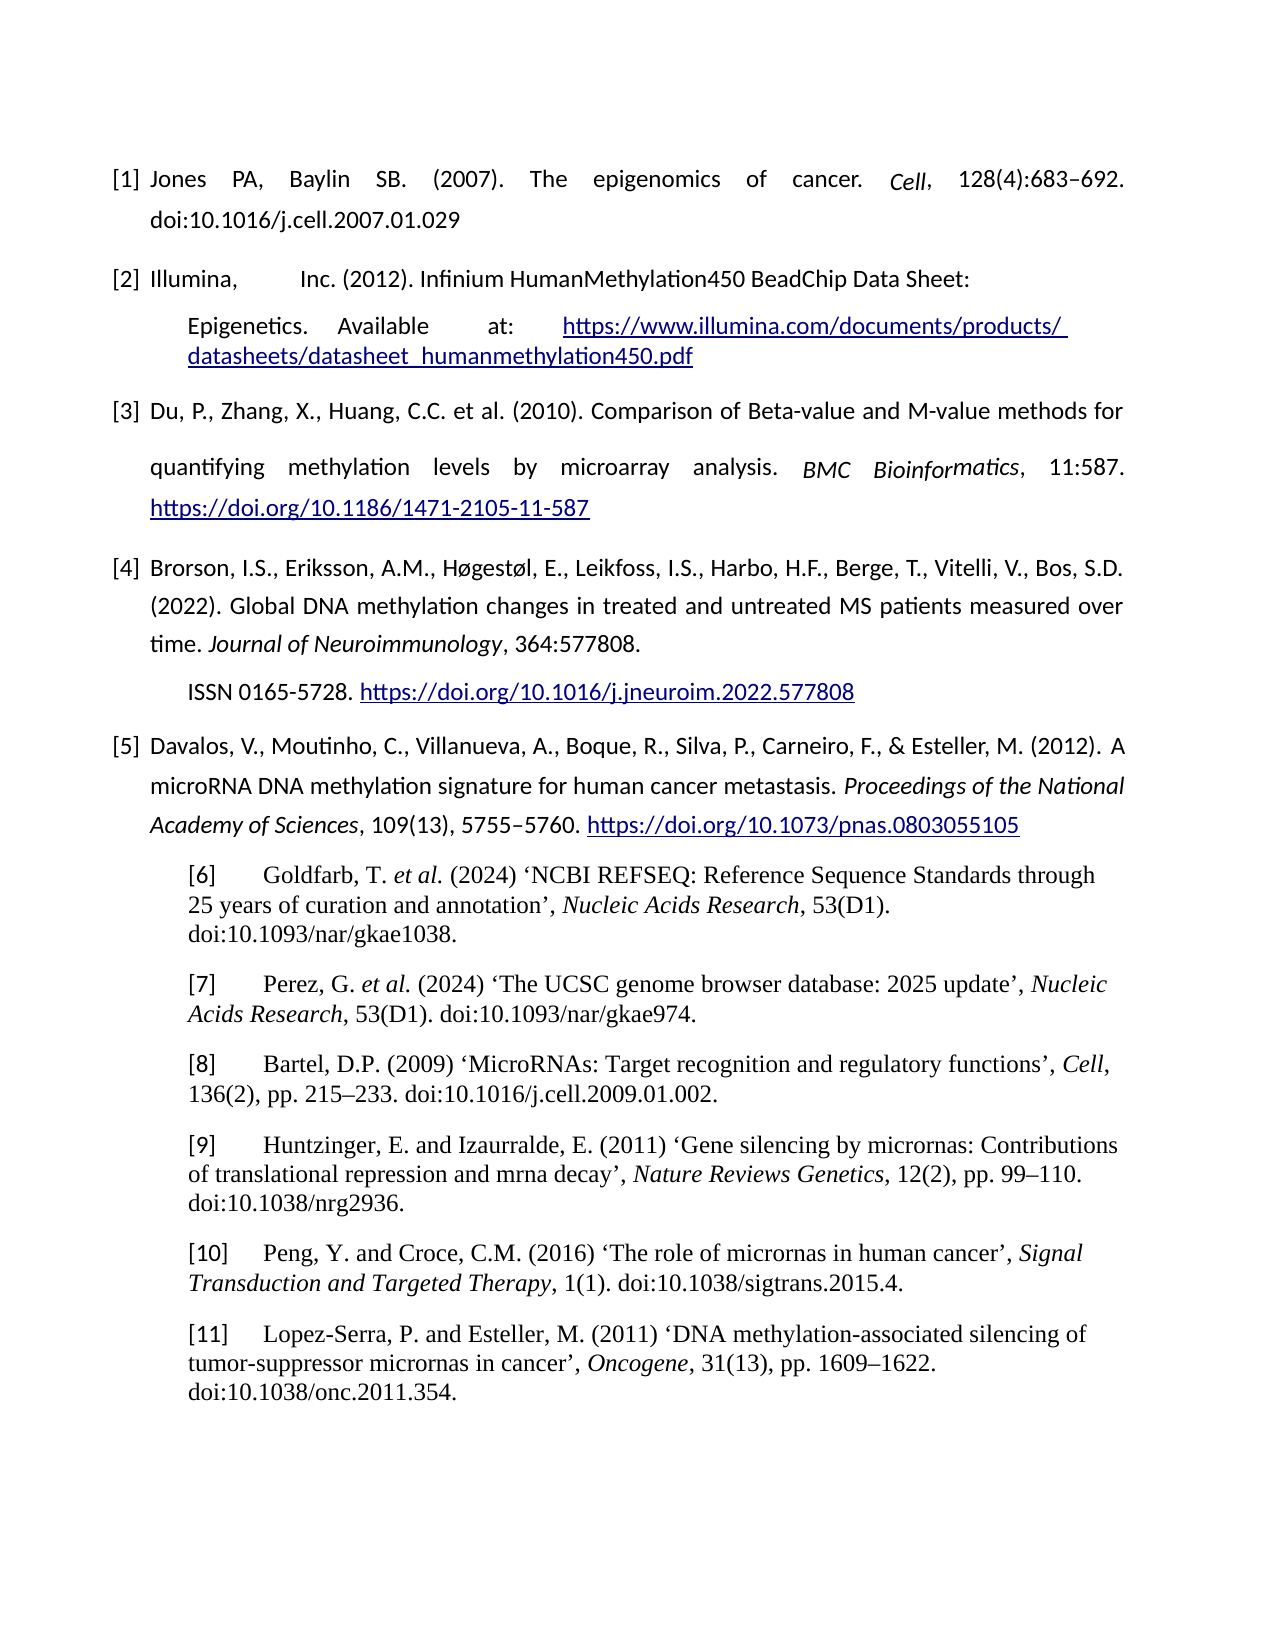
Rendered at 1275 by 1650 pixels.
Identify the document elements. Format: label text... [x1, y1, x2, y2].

list Bartel, D.P. (2009) ‘MicroRNAs: Target recognition and regulatory functions’, Cell, 136(2), pp. 215–233. doi:10.1016/j.cell.2009.01.002. [188, 1049, 1125, 1108]
text Epigenetics. Available at: https://www.illumina.com/documents/products/ datasheets/datasheet_humanmethylation450.pdf [187, 310, 1125, 371]
list Perez, G. et al. (2024) ‘The UCSC genome browser database: 2025 update’, Nucleic Acids Research, 53(D1). doi:10.1093/nar/gkae974. [188, 968, 1125, 1028]
list Illumina, Inc. (2012). Infinium HumanMethylation450 BeadChip Data Sheet: [112, 263, 1125, 293]
text ISSN 0165-5728. https://doi.org/10.1016/j.jneuroim.2022.577808 [187, 676, 1125, 706]
list Peng, Y. and Croce, C.M. (2016) ‘The role of micrornas in human cancer’, Signal Transduction and Targeted Therapy, 1(1). doi:10.1038/sigtrans.2015.4. [188, 1238, 1125, 1297]
list Lopez-Serra, P. and Esteller, M. (2011) ‘DNA methylation-associated silencing of tumor-suppressor micrornas in cancer’, Oncogene, 31(13), pp. 1609–1622. doi:10.1038/onc.2011.354. [188, 1318, 1125, 1406]
list Huntzinger, E. and Izaurralde, E. (2011) ‘Gene silencing by micrornas: Contributions of translational repression and mrna decay’, Nature Reviews Genetics, 12(2), pp. 99–110. doi:10.1038/nrg2936. [188, 1129, 1125, 1217]
list Brorson, I.S., Eriksson, A.M., Høgestøl, E., Leikfoss, I.S., Harbo, H.F., Berge, T., Vitelli, V., Bos, S.D. (2022). Global DNA methylation changes in treated and untreated MS patients measured over time. Journal of Neuroimmunology, 364:577808. [112, 552, 1125, 659]
list Jones PA, Baylin SB. (2007). The epigenomics of cancer. Cell, 128(4):683–692. doi:10.1016/j.cell.2007.01.029 [112, 150, 1125, 235]
list Davalos, V., Moutinho, C., Villanueva, A., Boque, R., Silva, P., Carneiro, F., & Esteller, M. (2012). A microRNA DNA methylation signature for human cancer metastasis. Proceedings of the National Academy of Sciences, 109(13), 5755–5760. https://doi.org/10.1073/pnas.0803055105 [112, 731, 1125, 840]
list Du, P., Zhang, X., Huang, C.C. et al. (2010). Comparison of Beta-value and M-value methods for quantifying methylation levels by microarray analysis. BMC Bioinformatics, 11:587. https://doi.org/10.1186/1471-2105-11-587 [112, 395, 1125, 523]
list Goldfarb, T. et al. (2024) ‘NCBI REFSEQ: Reference Sequence Standards through 25 years of curation and annotation’, Nucleic Acids Research, 53(D1). doi:10.1093/nar/gkae1038. [188, 860, 1125, 948]
